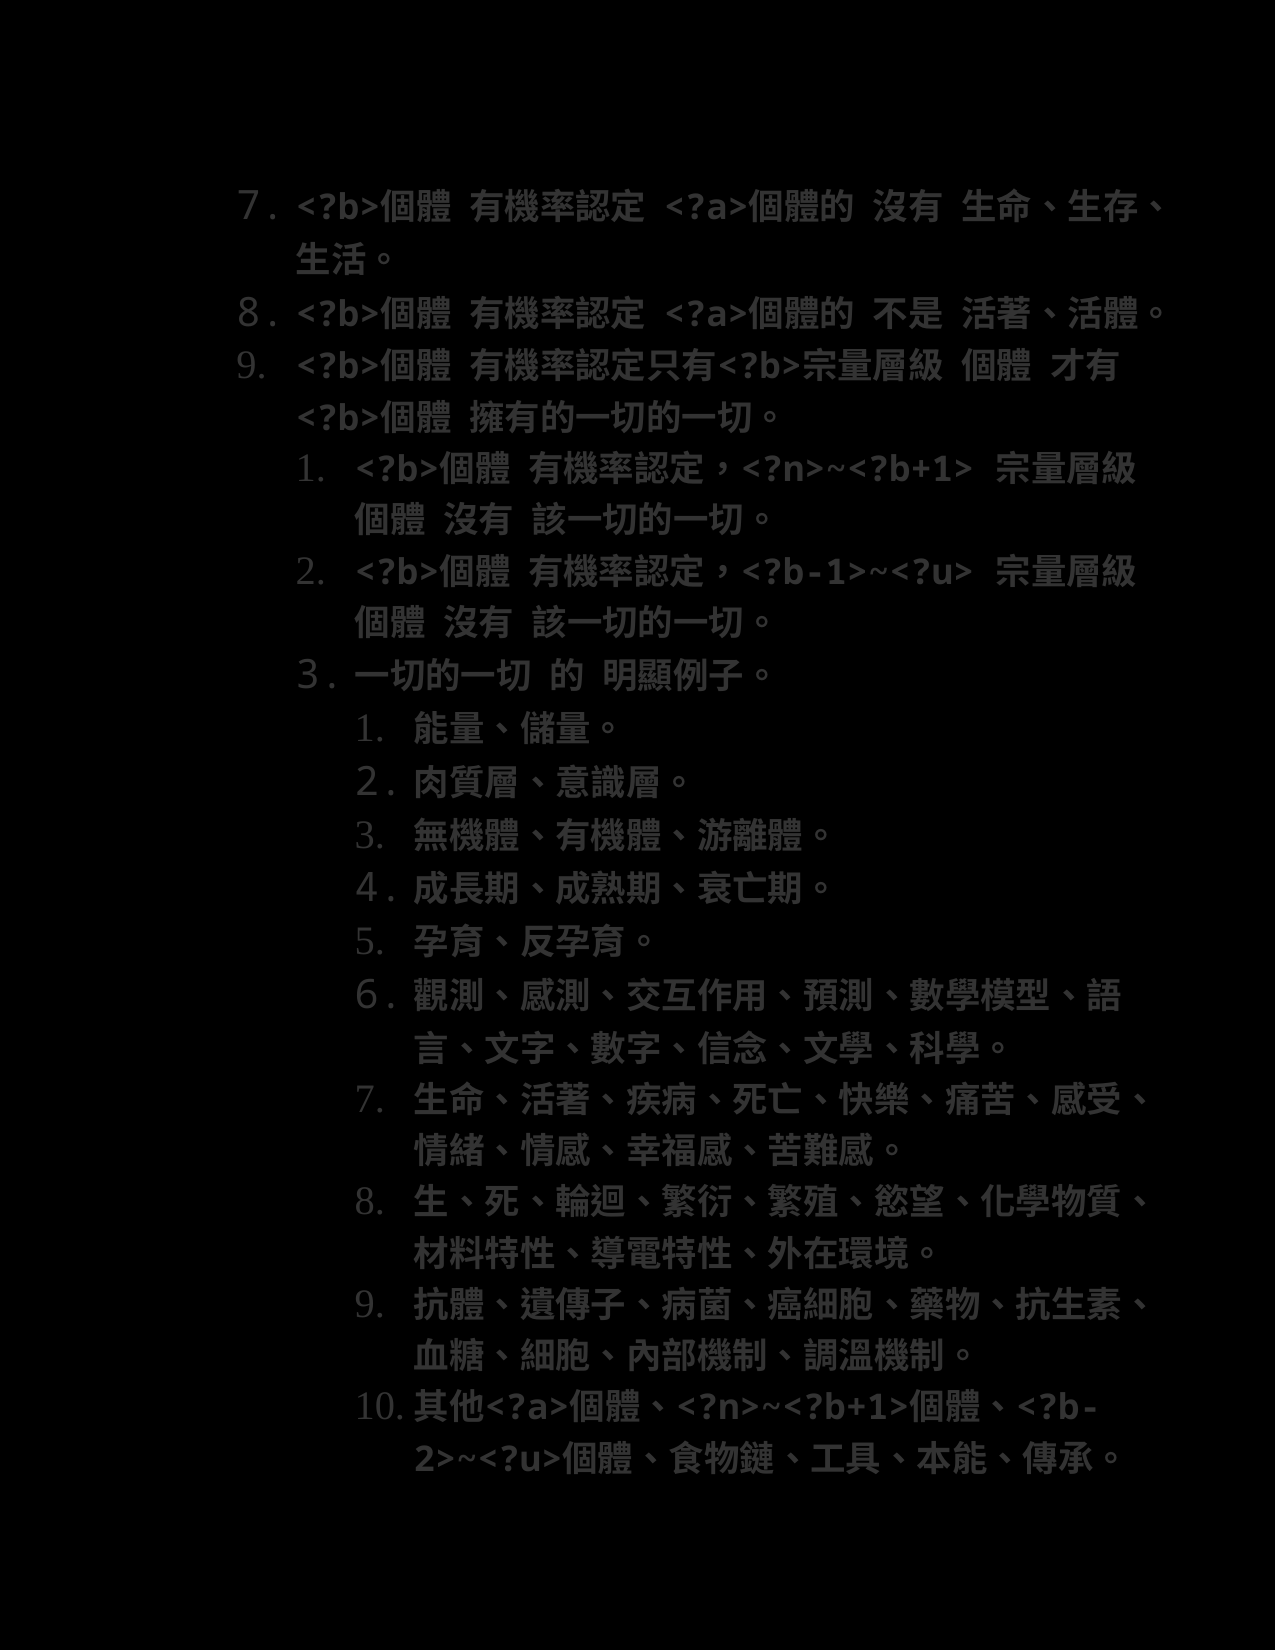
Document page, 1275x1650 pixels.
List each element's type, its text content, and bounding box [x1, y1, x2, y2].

list 其他<?a>個體、<?n>~<?b+1>個體、<?b-2>~<?u>個體、食物鏈、工具、本能、傳承。 [354, 1379, 1157, 1481]
list <?b>個體 有機率認定，<?b-1>~<?u> 宗量層級 個體 沒有 該一切的一切。 [295, 543, 1157, 646]
list <?b>個體 有機率認定 <?a>個體的 不是 活著、活體。 [236, 283, 1157, 338]
list 孕育、反孕育。 [354, 913, 1157, 965]
list 能量、儲量。 [354, 701, 1157, 752]
list 觀測、感測、交互作用、預測、數學模型、語言、文字、數字、信念、文學、科學。 [354, 965, 1157, 1071]
list 生、死、輪迴、繁衍、繁殖、慾望、化學物質、材料特性、導電特性、外在環境。 [354, 1174, 1157, 1276]
list 生命、活著、疾病、死亡、快樂、痛苦、感受、情緒、情感、幸福感、苦難感。 [354, 1071, 1157, 1174]
list 一切的一切 的 明顯例子。 [295, 646, 1157, 701]
list 肉質層、意識層。 [354, 752, 1157, 807]
list <?b>個體 有機率認定只有<?b>宗量層級 個體 才有 <?b>個體 擁有的一切的一切。 [236, 338, 1157, 441]
list <?b>個體 有機率認定，<?n>~<?b+1> 宗量層級 個體 沒有 該一切的一切。 [295, 441, 1157, 543]
list 成長期、成熟期、衰亡期。 [354, 858, 1157, 913]
list <?b>個體 有機率認定 <?a>個體的 沒有 生命、生存、生活。 [236, 176, 1157, 283]
list 無機體、有機體、游離體。 [354, 807, 1157, 858]
list 抗體、遺傳子、病菌、癌細胞、藥物、抗生素、血糖、細胞、內部機制、調溫機制。 [354, 1276, 1157, 1379]
